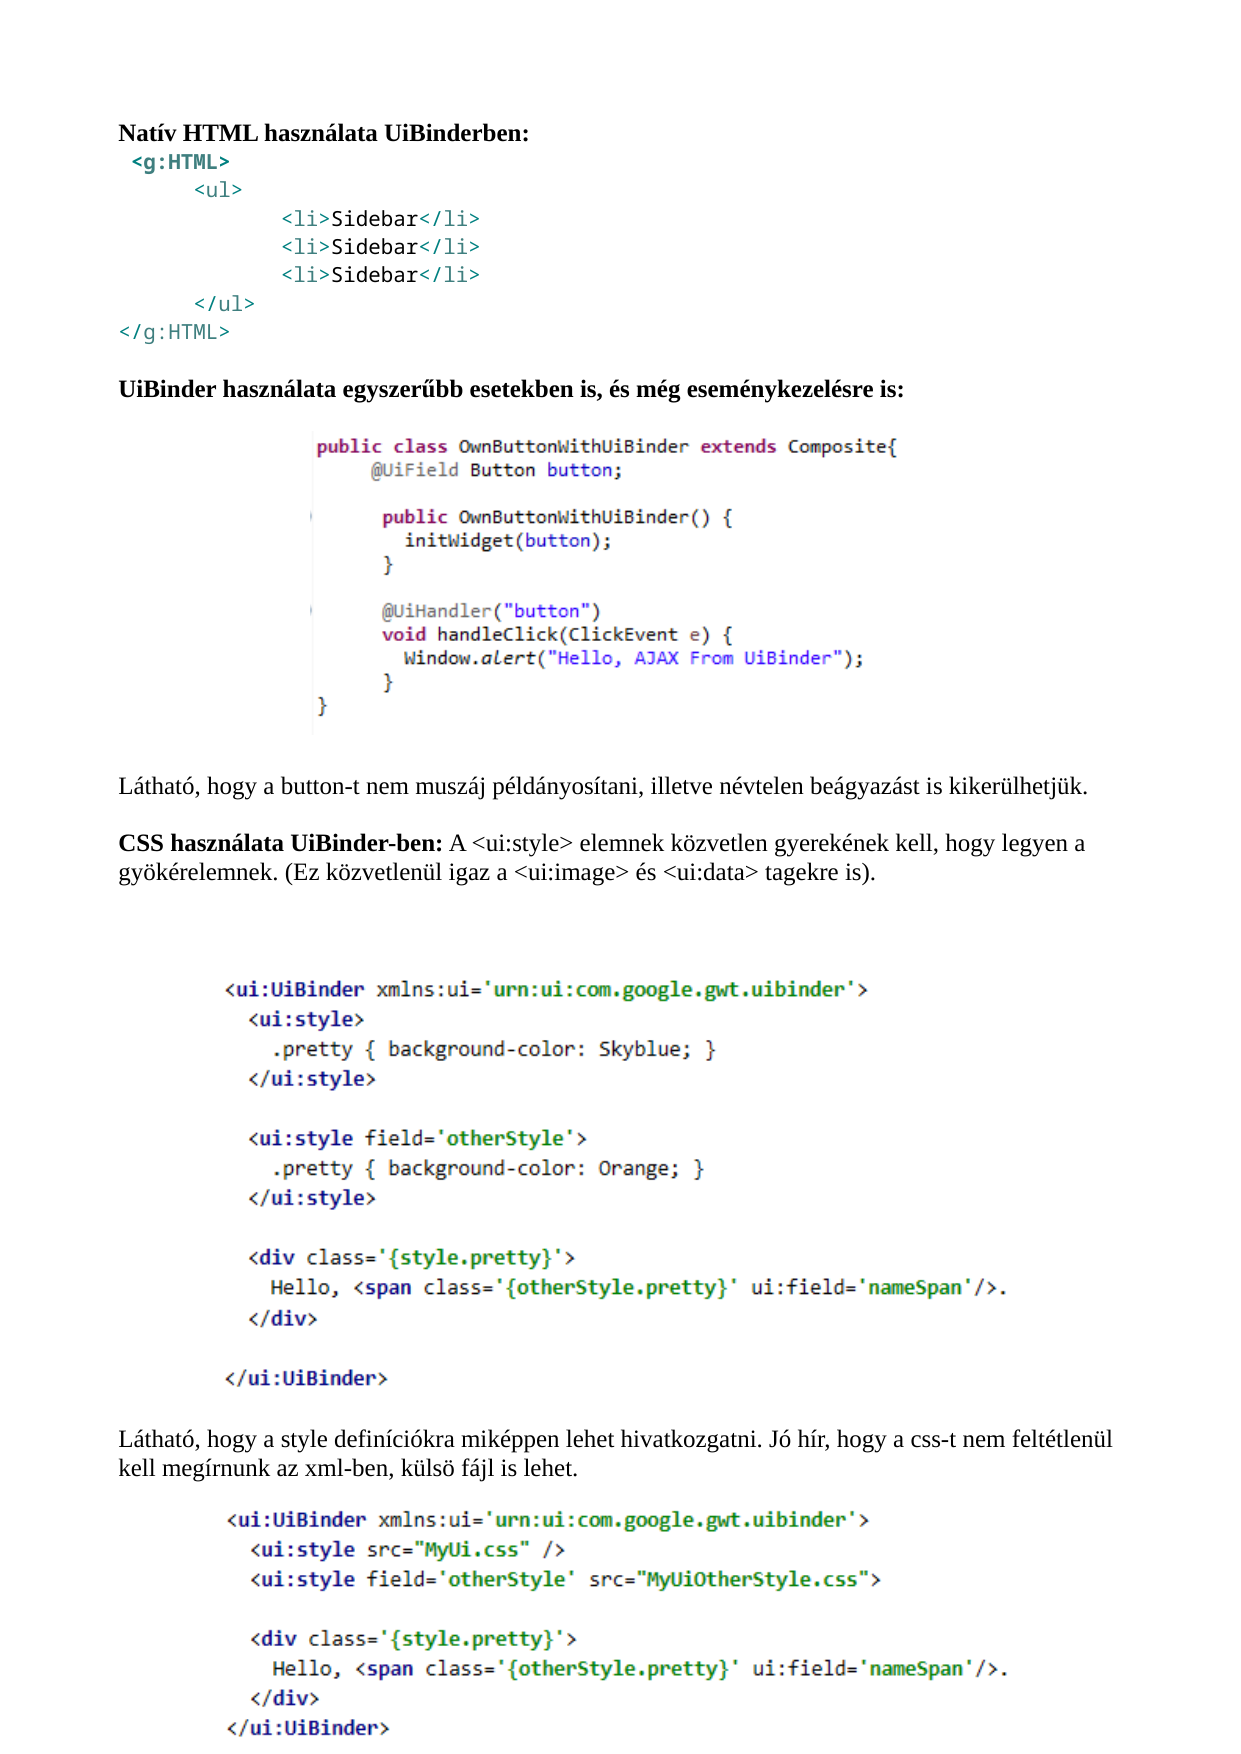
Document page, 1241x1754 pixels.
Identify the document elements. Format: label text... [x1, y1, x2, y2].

text <g:HTML> [118, 147, 1122, 175]
text <li>Sidebar</li> [118, 232, 1122, 261]
text CSS használata UiBinder-ben: A <ui:style> elemnek közvetlen gyerekének kell, hogy legyen a gyökérelemnek. (Ez közvetlenül igaz a <ui:image> és <ui:data> tagekre is). [118, 828, 1122, 886]
text </g:HTML> [118, 317, 1122, 346]
text </ul> [118, 289, 1122, 317]
text Látható, hogy a style definíciókra miképpen lehet hivatkozgatni. Jó hír, hogy a css-t nem feltétlenül kell megírnunk az xml-ben, külsö fájl is lehet. [118, 1424, 1122, 1482]
picture [310, 431, 931, 735]
text <li>Sidebar</li> [118, 204, 1122, 232]
picture [222, 1502, 1018, 1754]
text UiBinder használata egyszerűbb esetekben is, és még eseménykezelésre is: [118, 374, 1122, 403]
text Natív HTML használata UiBinderben: [118, 118, 1122, 147]
text <ul> [118, 175, 1122, 204]
text Látható, hogy a button-t nem muszáj példányosítani, illetve névtelen beágyazást is kikerülhetjük. [118, 771, 1122, 800]
picture [220, 971, 1020, 1398]
text <li>Sidebar</li> [118, 261, 1122, 289]
